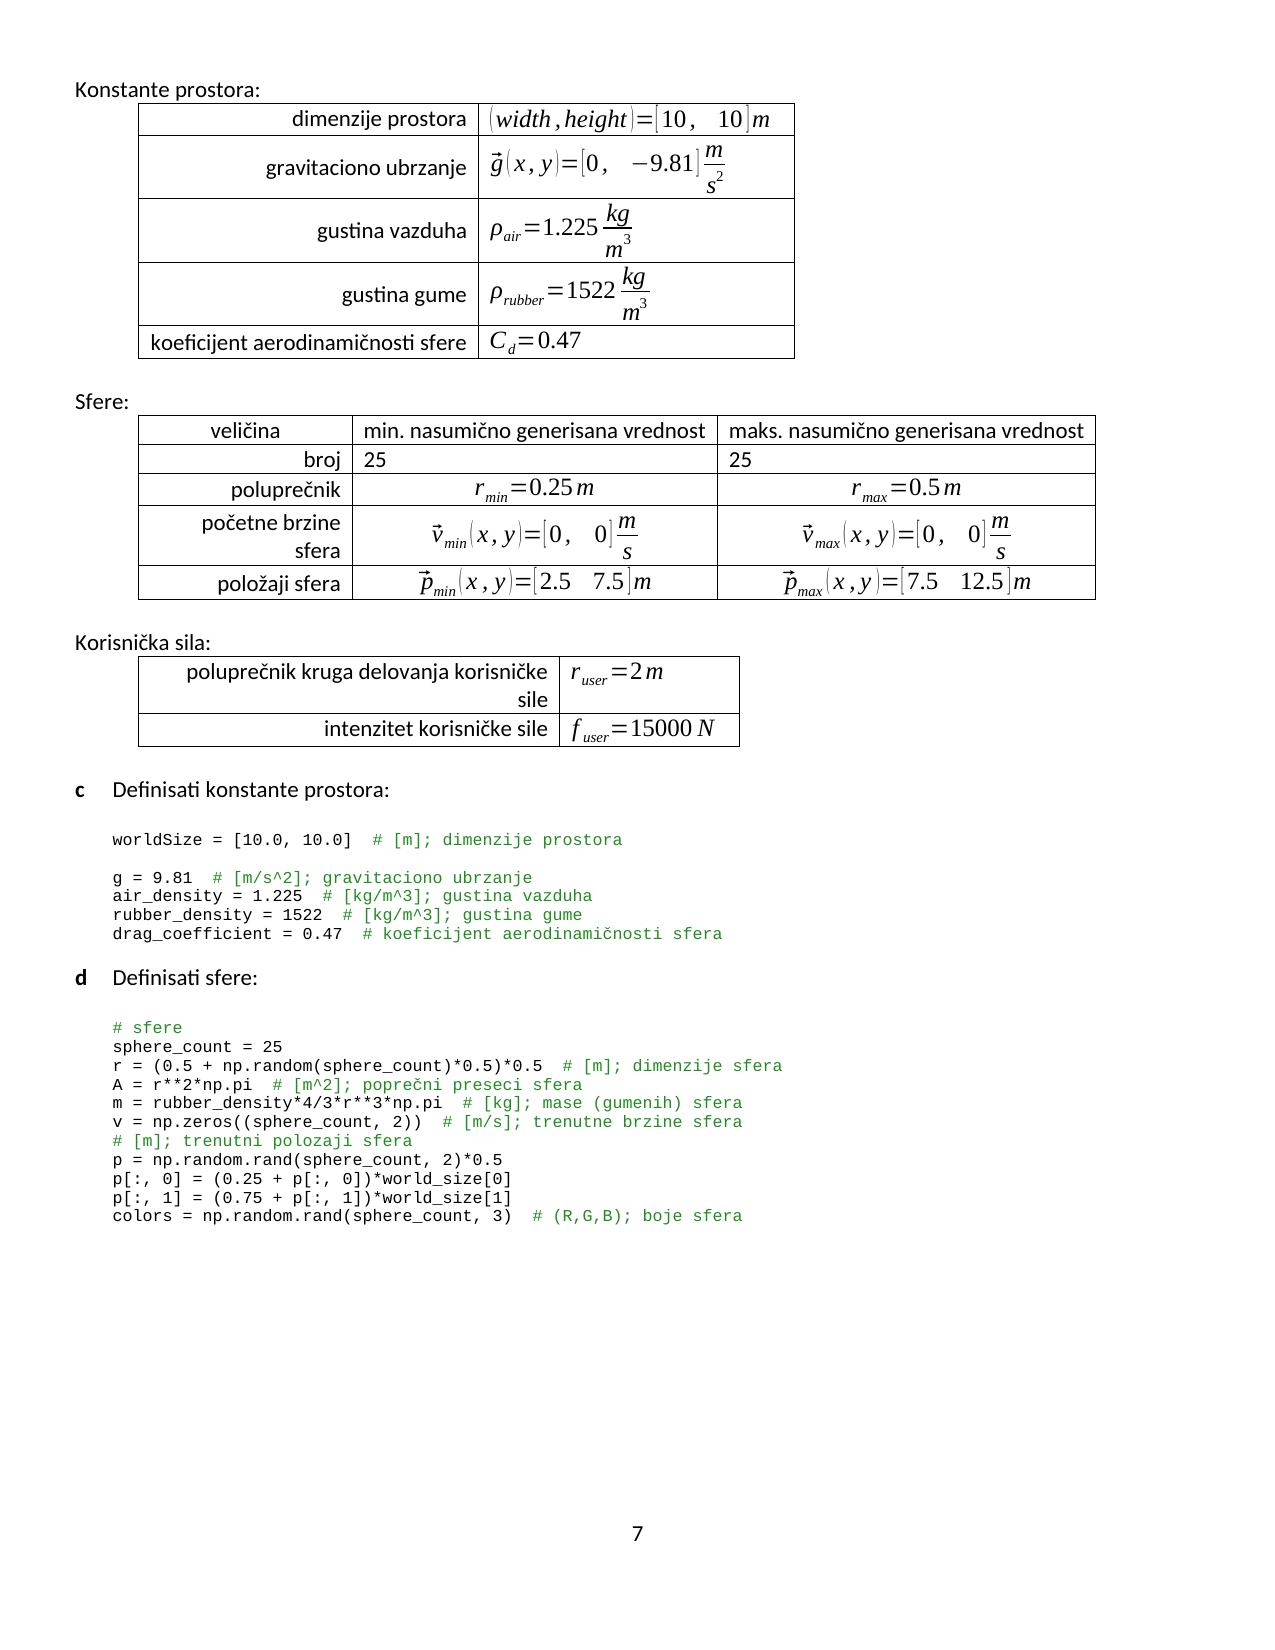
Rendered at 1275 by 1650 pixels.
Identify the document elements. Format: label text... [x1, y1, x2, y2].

table_cell položaji sfera [139, 566, 352, 599]
table_cell [353, 474, 717, 505]
table_cell gustina vazduha [139, 199, 478, 262]
text worldSize = [10.0, 10.0] # [m]; dimenzije prostora [112, 831, 1200, 850]
text p[:, 0] = (0.25 + p[:, 0])*world_size[0] [112, 1170, 1200, 1189]
text m = rubber_density*4/3*r**3*np.pi # [kg]; mase (gumenih) sfera [112, 1095, 1200, 1114]
table_cell 25 [718, 445, 1095, 473]
table_cell [353, 506, 717, 565]
table_cell [718, 566, 1095, 599]
table_header dimenzije prostora [139, 104, 478, 135]
table_cell gustina gume [139, 263, 478, 325]
table_header min. nasumično generisana vrednost [353, 416, 717, 444]
table_cell 25 [353, 445, 717, 473]
list Definisati sfere: [75, 963, 1200, 991]
text colors = np.random.rand(sphere_count, 3) # (R,G,B); boje sfera [112, 1208, 1200, 1227]
text # sfere [112, 1019, 1200, 1038]
table_cell [560, 714, 739, 746]
text drag_coefficient = 0.47 # koeficijent aerodinamičnosti sfera [112, 926, 1200, 944]
text # [m]; trenutni polozaji sfera [112, 1133, 1200, 1151]
text sphere_count = 25 [112, 1038, 1200, 1057]
text p = np.random.rand(sphere_count, 2)*0.5 [112, 1151, 1200, 1170]
table_header maks. nasumično generisana vrednost [718, 416, 1095, 444]
table_cell [353, 566, 717, 599]
text rubber_density = 1522 # [kg/m^3]; gustina gume [112, 907, 1200, 926]
table_cell [718, 474, 1095, 505]
table_cell broj [139, 445, 352, 473]
text Konstante prostora: [75, 75, 1200, 103]
table_cell poluprečnik [139, 474, 352, 505]
text r = (0.5 + np.random(sphere_count)*0.5)*0.5 # [m]; dimenzije sfera [112, 1057, 1200, 1076]
text p[:, 1] = (0.75 + p[:, 1])*world_size[1] [112, 1189, 1200, 1208]
table_header poluprečnik kruga delovanja korisničke sile [139, 657, 559, 713]
text A = r**2*np.pi # [m^2]; poprečni preseci sfera [112, 1076, 1200, 1095]
text air_density = 1.225 # [kg/m^3]; gustina vazduha [112, 888, 1200, 907]
table_cell [479, 326, 794, 358]
table_cell [479, 263, 794, 325]
text v = np.zeros((sphere_count, 2)) # [m/s]; trenutne brzine sfera [112, 1114, 1200, 1133]
table_cell [479, 136, 794, 198]
table_header [479, 104, 794, 135]
table_cell gravitaciono ubrzanje [139, 136, 478, 198]
table_cell [718, 506, 1095, 565]
table_cell [479, 199, 794, 262]
table_cell intenzitet korisničke sile [139, 714, 559, 746]
list Definisati konstante prostora: [75, 775, 1200, 803]
text Sfere: [75, 387, 1200, 415]
table_header veličina [139, 416, 352, 444]
table_cell početne brzine sfera [139, 506, 352, 565]
table_header [560, 657, 739, 713]
text Korisnička sila: [75, 628, 1200, 656]
table_cell koeficijent aerodinamičnosti sfere [139, 326, 478, 358]
text g = 9.81 # [m/s^2]; gravitaciono ubrzanje [112, 869, 1200, 888]
